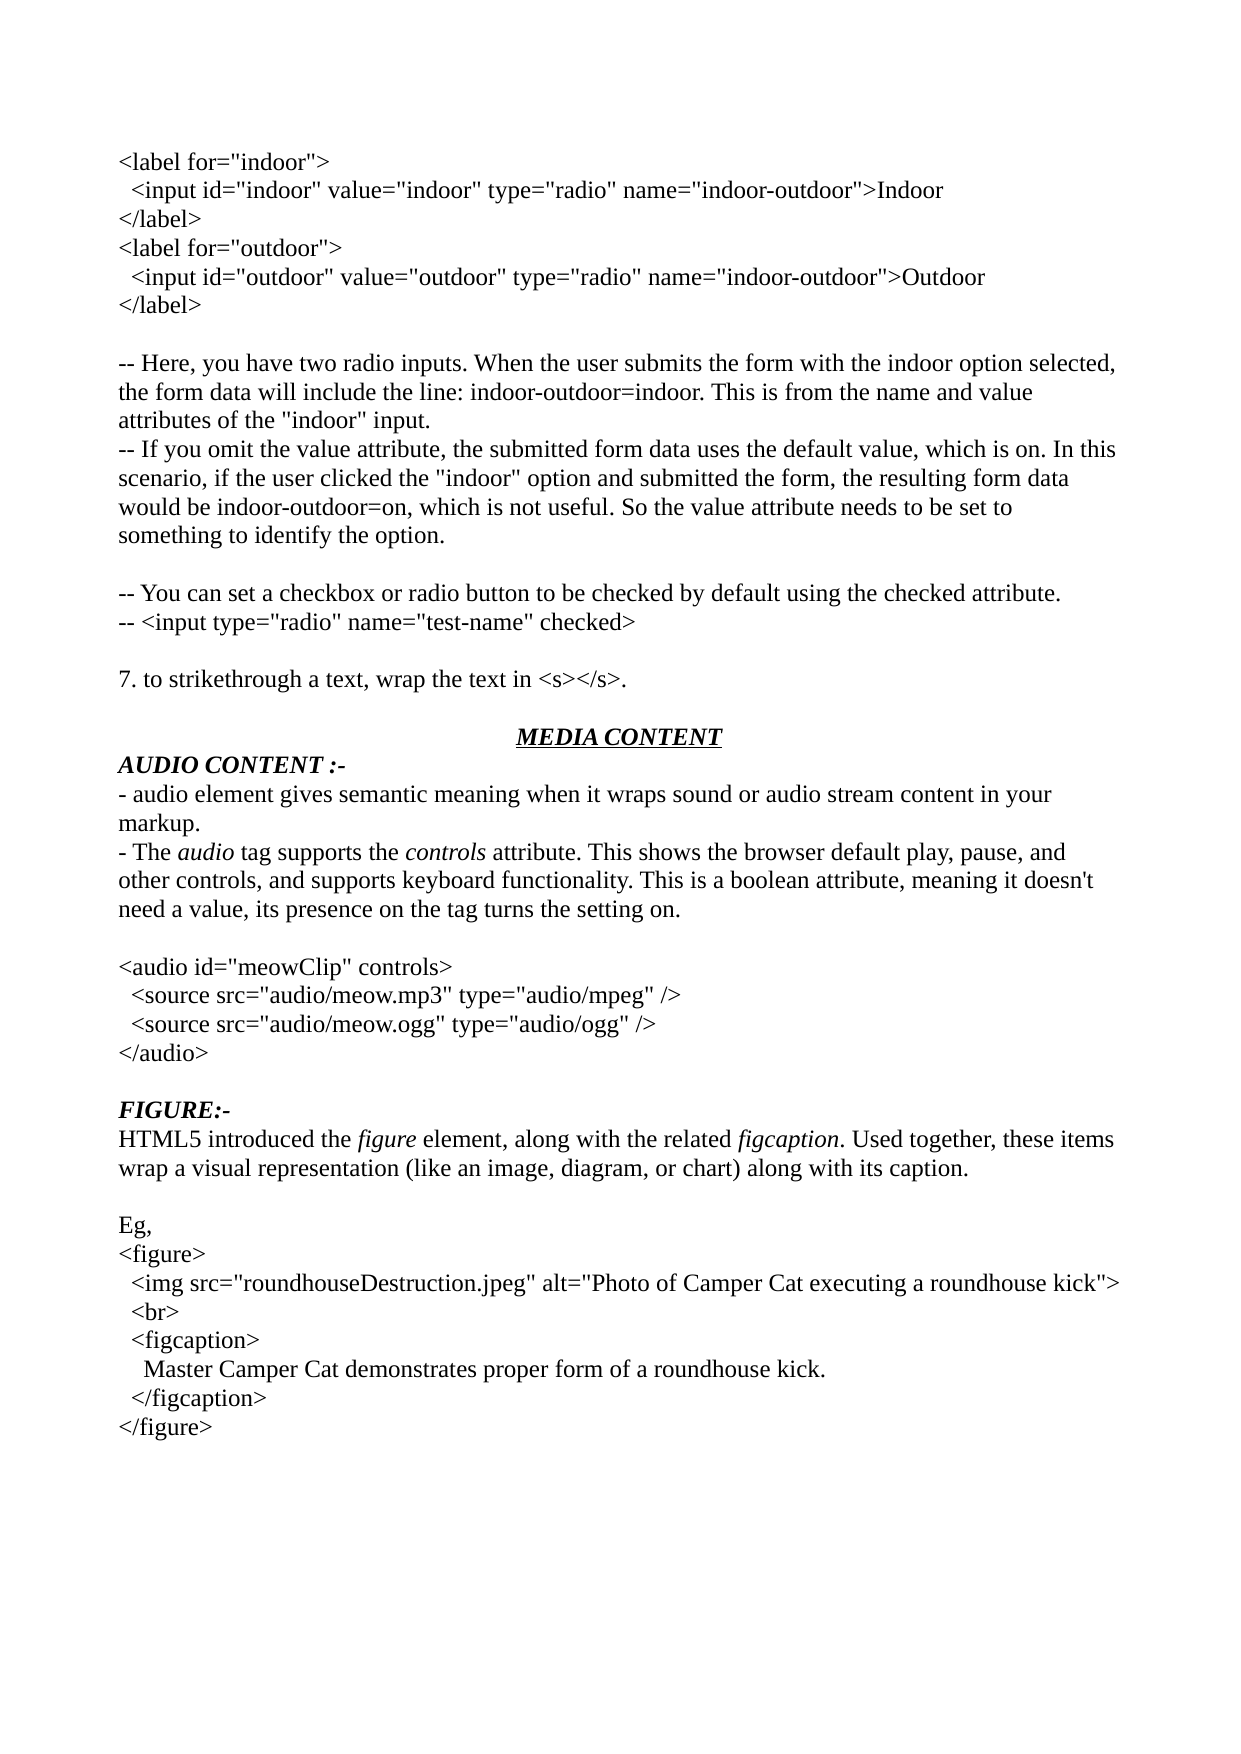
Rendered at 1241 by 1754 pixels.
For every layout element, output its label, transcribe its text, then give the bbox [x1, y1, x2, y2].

text 7. to strikethrough a text, wrap the text in <s></s>. [118, 664, 1122, 693]
text -- Here, you have two radio inputs. When the user submits the form with the indoor option selected, the form data will include the line: indoor-outdoor=indoor. This is from the name and value attributes of the "indoor" input. [118, 348, 1122, 434]
text -- You can set a checkbox or radio button to be checked by default using the checked attribute. [118, 578, 1122, 607]
text </label> [118, 291, 1122, 319]
text <input id="outdoor" value="outdoor" type="radio" name="indoor-outdoor">Outdoor [118, 262, 1122, 291]
text </audio> [118, 1038, 1122, 1067]
text - audio element gives semantic meaning when it wraps sound or audio stream content in your markup. [118, 779, 1122, 837]
text -- <input type="radio" name="test-name" checked> [118, 607, 1122, 636]
text -- If you omit the value attribute, the submitted form data uses the default value, which is on. In this scenario, if the user clicked the "indoor" option and submitted the form, the resulting form data would be indoor-outdoor=on, which is not useful. So the value attribute needs to be set to something to identify the option. [118, 434, 1122, 549]
text <img src="roundhouseDestruction.jpeg" alt="Photo of Camper Cat executing a roundhouse kick"> [118, 1268, 1122, 1297]
text </label> [118, 204, 1122, 233]
text <input id="indoor" value="indoor" type="radio" name="indoor-outdoor">Indoor [118, 176, 1122, 204]
text <label for="indoor"> [118, 147, 1122, 176]
text <audio id="meowClip" controls> [118, 952, 1122, 981]
text </figcaption> [118, 1383, 1122, 1412]
text <label for="outdoor"> [118, 233, 1122, 262]
text </figure> [118, 1412, 1122, 1441]
text AUDIO CONTENT :- [118, 751, 1122, 779]
text FIGURE:- [118, 1096, 1122, 1124]
text Eg, [118, 1211, 1122, 1239]
text <figure> [118, 1239, 1122, 1268]
text Master Camper Cat demonstrates proper form of a roundhouse kick. [118, 1354, 1122, 1383]
text <source src="audio/meow.ogg" type="audio/ogg" /> [118, 1009, 1122, 1038]
text <br> [118, 1297, 1122, 1326]
text <source src="audio/meow.mp3" type="audio/mpeg" /> [118, 981, 1122, 1009]
text MEDIA CONTENT [118, 722, 1122, 751]
text - The audio tag supports the controls attribute. This shows the browser default play, pause, and other controls, and supports keyboard functionality. This is a boolean attribute, meaning it doesn't need a value, its presence on the tag turns the setting on. [118, 837, 1122, 923]
text HTML5 introduced the figure element, along with the related figcaption. Used together, these items wrap a visual representation (like an image, diagram, or chart) along with its caption. [118, 1124, 1122, 1182]
text <figcaption> [118, 1326, 1122, 1354]
